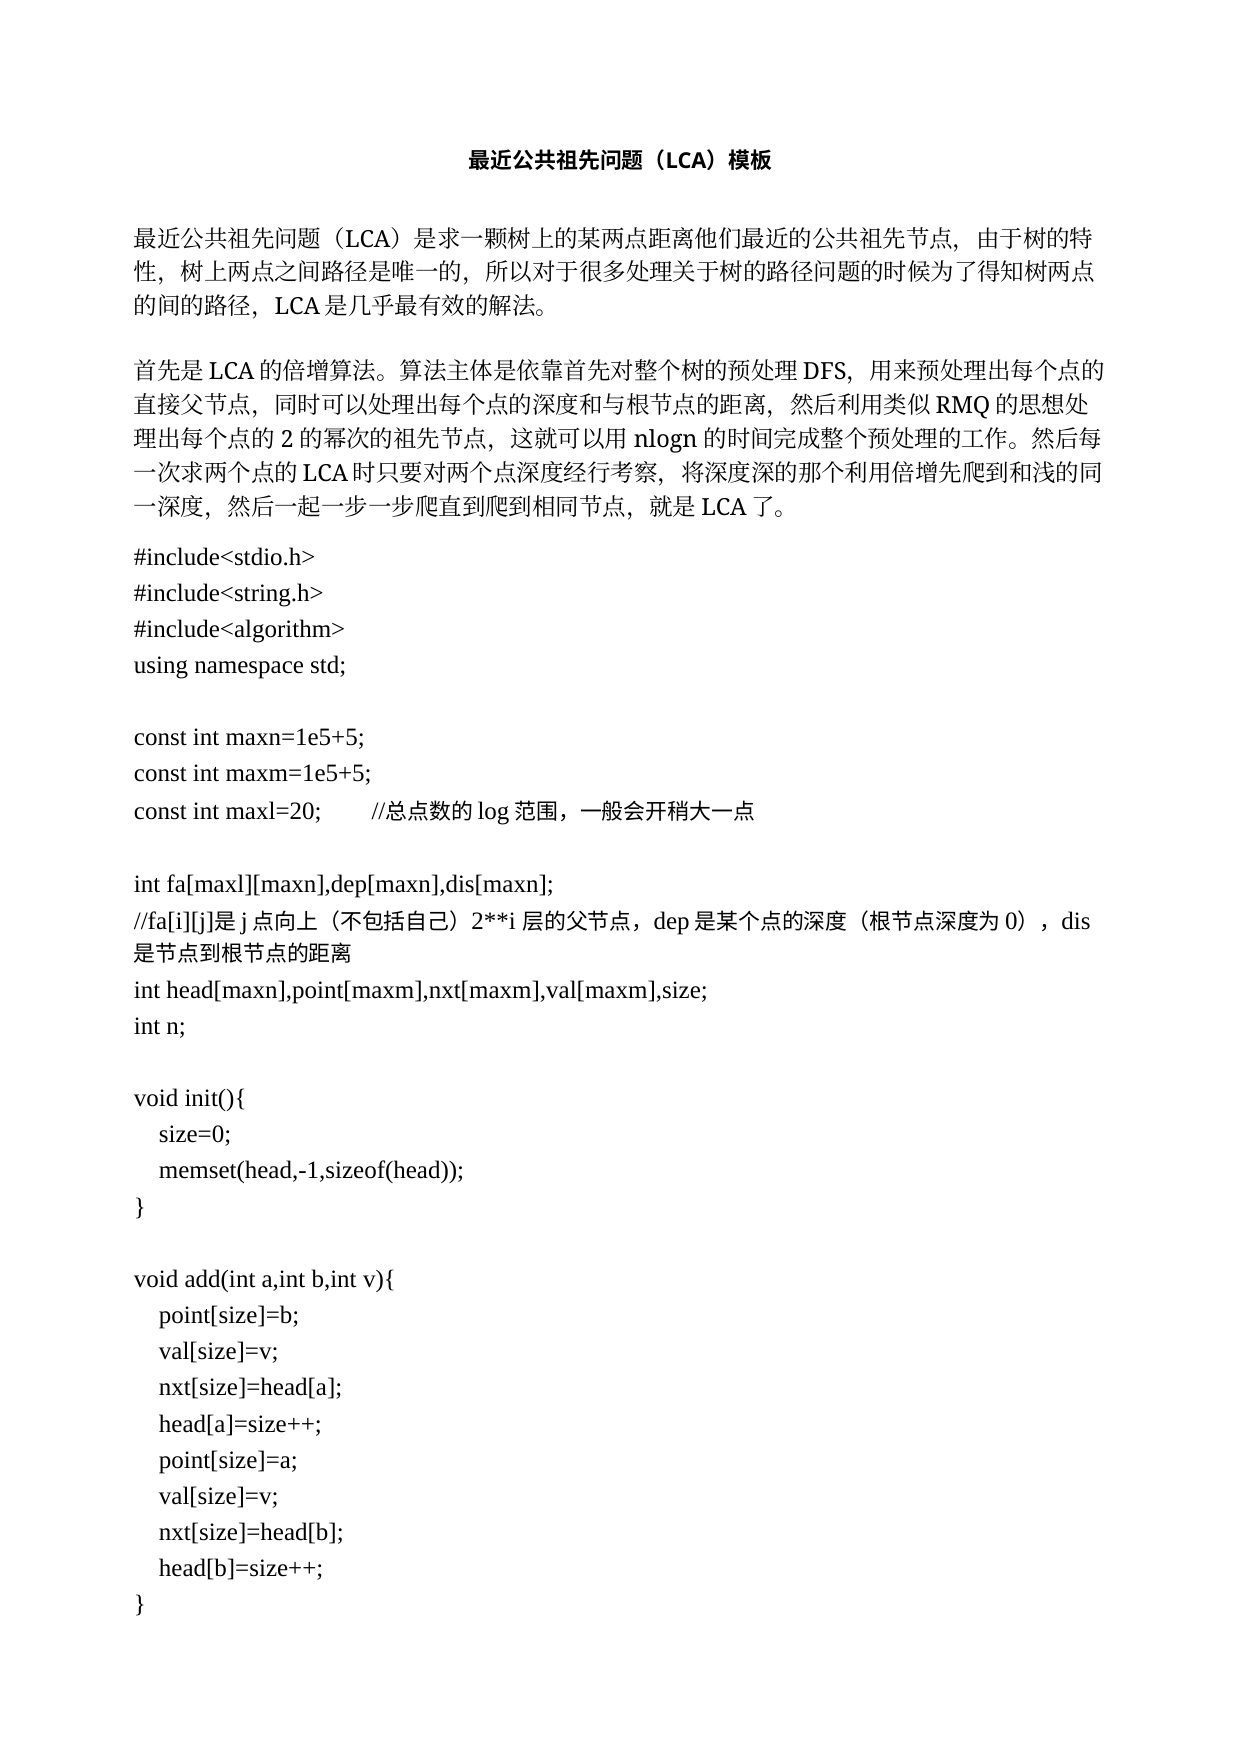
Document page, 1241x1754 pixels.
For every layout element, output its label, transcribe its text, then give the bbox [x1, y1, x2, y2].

text point[size]=b; [134, 1299, 1106, 1329]
text head[a]=size++; [134, 1408, 1106, 1437]
text const int maxm=1e5+5; [134, 758, 1106, 787]
text const int maxl=20; //总点数的log范围，一般会开稍大一点 [134, 794, 1106, 825]
text nxt[size]=head[b]; [134, 1516, 1106, 1546]
text #include<algorithm> [134, 613, 1106, 643]
text //fa[i][j]是j点向上（不包括自己）2**i 层的父节点，dep是某个点的深度（根节点深度为0），dis是节点到根节点的距离 [134, 904, 1106, 967]
text #include<string.h> [134, 577, 1106, 607]
text val[size]=v; [134, 1335, 1106, 1365]
text int fa[maxl][maxn],dep[maxn],dis[maxn]; [134, 868, 1106, 898]
text head[b]=size++; [134, 1552, 1106, 1582]
text } [134, 1191, 1106, 1221]
text #include<stdio.h> [134, 541, 1106, 570]
text using namespace std; [134, 649, 1106, 679]
text void init(){ [134, 1082, 1106, 1112]
text 首先是LCA的倍增算法。算法主体是依靠首先对整个树的预处理DFS，用来预处理出每个点的直接父节点，同时可以处理出每个点的深度和与根节点的距离，然后利用类似RMQ的思想处理出每个点的 2 的幂次的祖先节点，这就可以用 nlogn 的时间完成整个预处理的工作。然后每一次求两个点的LCA时只要对两个点深度经行考察，将深度深的那个利用倍增先爬到和浅的同一深度，然后一起一步一步爬直到爬到相同节点，就是LCA了。 [134, 353, 1106, 522]
text void add(int a,int b,int v){ [134, 1263, 1106, 1293]
text } [134, 1588, 1106, 1618]
text 最近公共祖先问题（LCA）是求一颗树上的某两点距离他们最近的公共祖先节点，由于树的特性，树上两点之间路径是唯一的，所以对于很多处理关于树的路径问题的时候为了得知树两点的间的路径，LCA是几乎最有效的解法。 [134, 220, 1106, 321]
text size=0; [134, 1118, 1106, 1148]
text nxt[size]=head[a]; [134, 1372, 1106, 1401]
text int n; [134, 1010, 1106, 1040]
text const int maxn=1e5+5; [134, 721, 1106, 751]
text val[size]=v; [134, 1480, 1106, 1510]
text point[size]=a; [134, 1444, 1106, 1473]
text int head[maxn],point[maxm],nxt[maxm],val[maxm],size; [134, 974, 1106, 1004]
text memset(head,-1,sizeof(head)); [134, 1155, 1106, 1184]
